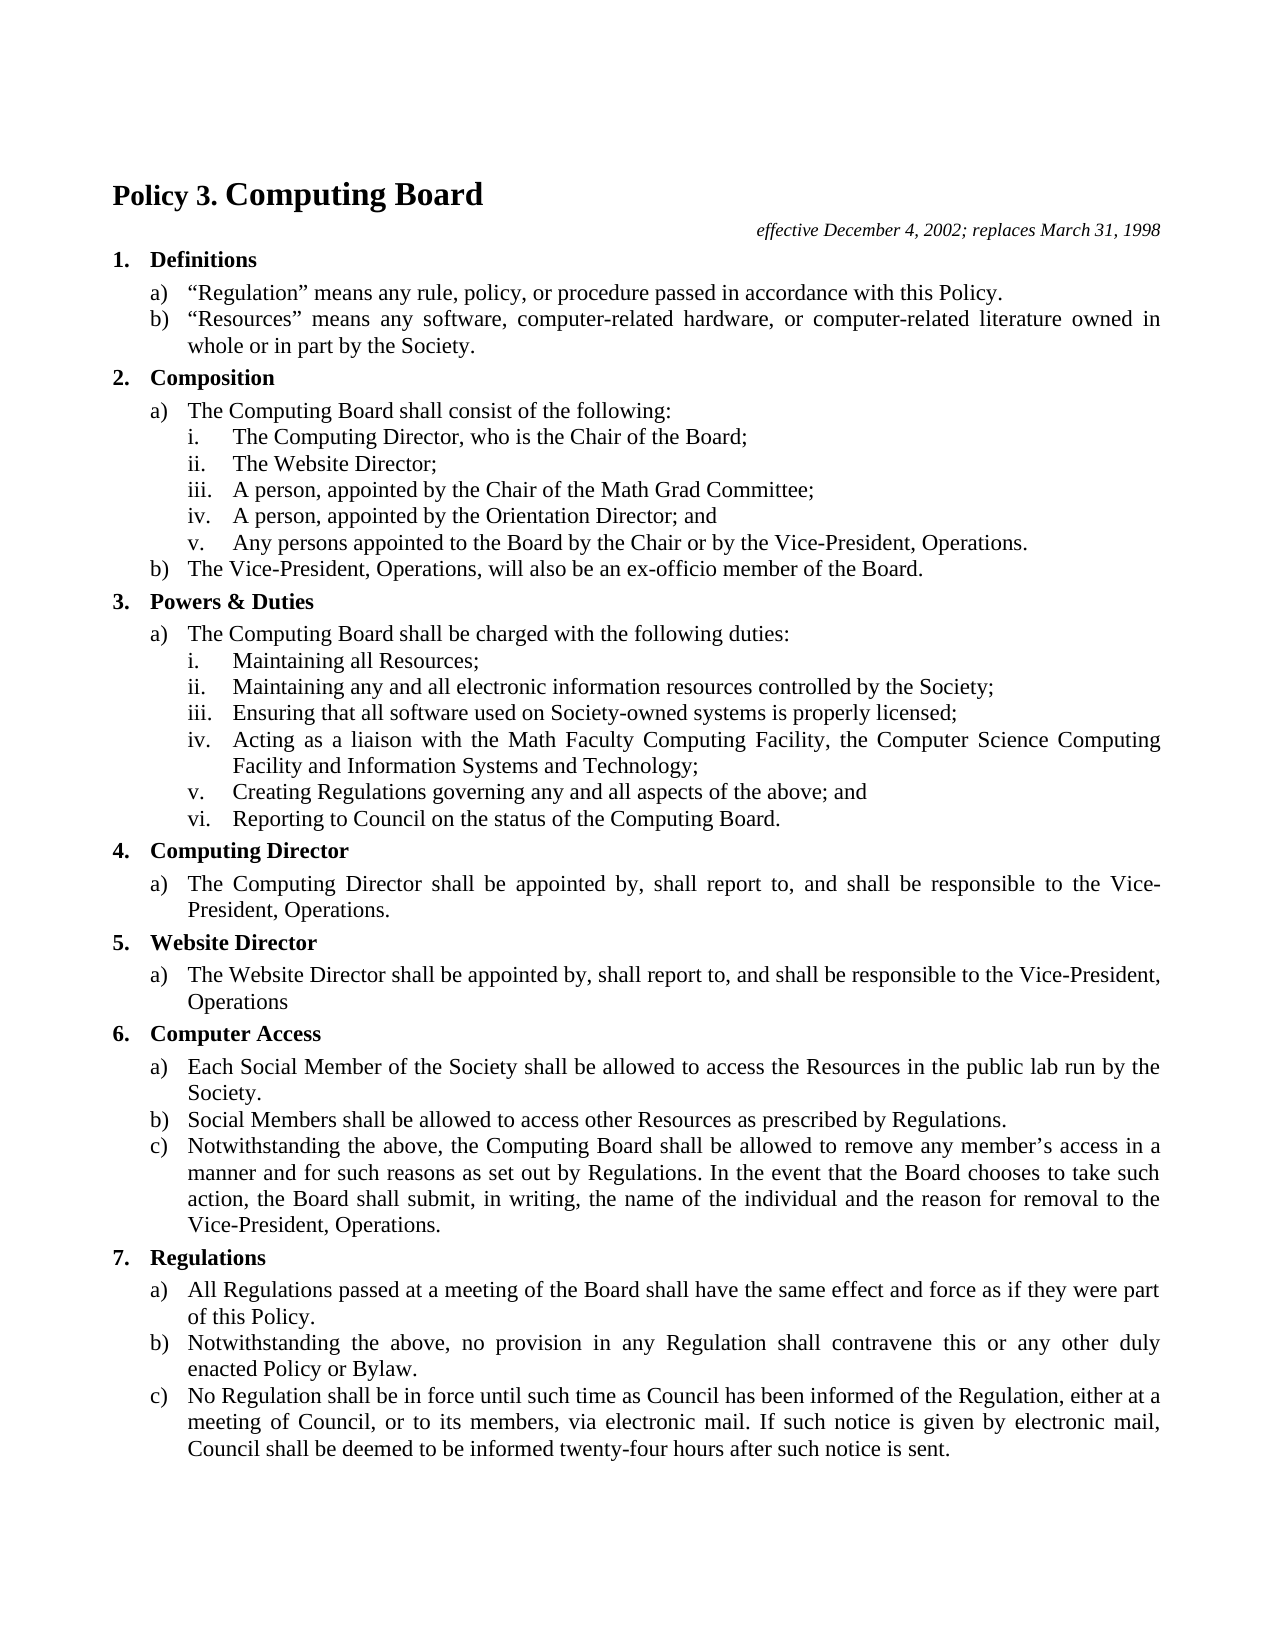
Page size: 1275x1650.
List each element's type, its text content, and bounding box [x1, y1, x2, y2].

subtitle No Regulation shall be in force until such time as Council has been informed of the Regulation, either at a meeting of Council, or to its members, via electronic mail. If such notice is given by electronic mail, Council shall be deemed to be informed twenty-four hours after such notice is sent. [150, 1382, 1162, 1461]
subtitle Any persons appointed to the Board by the Chair or by the Vice-President, Operations. [187, 529, 1162, 555]
subtitle “Resources” means any software, computer-related hardware, or computer-related literature owned in whole or in part by the Society. [150, 305, 1162, 358]
subtitle Computer Access [112, 1021, 1162, 1047]
subtitle All Regulations passed at a meeting of the Board shall have the same effect and force as if they were part of this Policy. [150, 1276, 1162, 1329]
subtitle The Computing Director, who is the Chair of the Board; [187, 423, 1162, 450]
subtitle The Computing Board shall consist of the following: [150, 397, 1162, 423]
subtitle A person, appointed by the Chair of the Math Grad Committee; [187, 476, 1162, 502]
subtitle Each Social Member of the Society shall be allowed to access the Resources in the public lab run by the Society. [150, 1053, 1162, 1106]
subtitle Ensuring that all software used on Society-owned systems is properly licensed; [187, 699, 1162, 726]
subtitle Maintaining all Resources; [187, 647, 1162, 673]
subtitle Computing Board [112, 174, 1162, 212]
subtitle Creating Regulations governing any and all aspects of the above; and [187, 778, 1162, 805]
subtitle Notwithstanding the above, no provision in any Regulation shall contravene this or any other duly enacted Policy or Bylaw. [150, 1329, 1162, 1382]
subtitle The Computing Board shall be charged with the following duties: [150, 620, 1162, 647]
subtitle Powers & Duties [112, 588, 1162, 614]
subtitle A person, appointed by the Orientation Director; and [187, 502, 1162, 529]
subtitle Composition [112, 364, 1162, 391]
subtitle The Website Director shall be appointed by, shall report to, and shall be responsible to the Vice-President, Operations [150, 962, 1162, 1014]
subtitle Acting as a liaison with the Math Faculty Computing Facility, the Computer Science Computing Facility and Information Systems and Technology; [187, 726, 1162, 778]
subtitle The Vice-President, Operations, will also be an ex-officio member of the Board. [150, 555, 1162, 581]
subtitle Website Director [112, 929, 1162, 955]
subtitle Definitions [112, 246, 1162, 273]
text effective December 4, 2002; replaces March 31, 1998 [112, 219, 1162, 240]
subtitle Notwithstanding the above, the Computing Board shall be allowed to remove any member’s access in a manner and for such reasons as set out by Regulations. In the event that the Board chooses to take such action, the Board shall submit, in writing, the name of the individual and the reason for removal to the Vice-President, Operations. [150, 1132, 1162, 1238]
subtitle Reporting to Council on the status of the Computing Board. [187, 805, 1162, 831]
subtitle Social Members shall be allowed to access other Resources as prescribed by Regulations. [150, 1106, 1162, 1132]
subtitle The Computing Director shall be appointed by, shall report to, and shall be responsible to the Vice-President, Operations. [150, 870, 1162, 923]
subtitle Maintaining any and all electronic information resources controlled by the Society; [187, 673, 1162, 699]
subtitle Regulations [112, 1244, 1162, 1270]
subtitle “Regulation” means any rule, policy, or procedure passed in accordance with this Policy. [150, 279, 1162, 305]
subtitle The Website Director; [187, 450, 1162, 476]
subtitle Computing Director [112, 837, 1162, 864]
